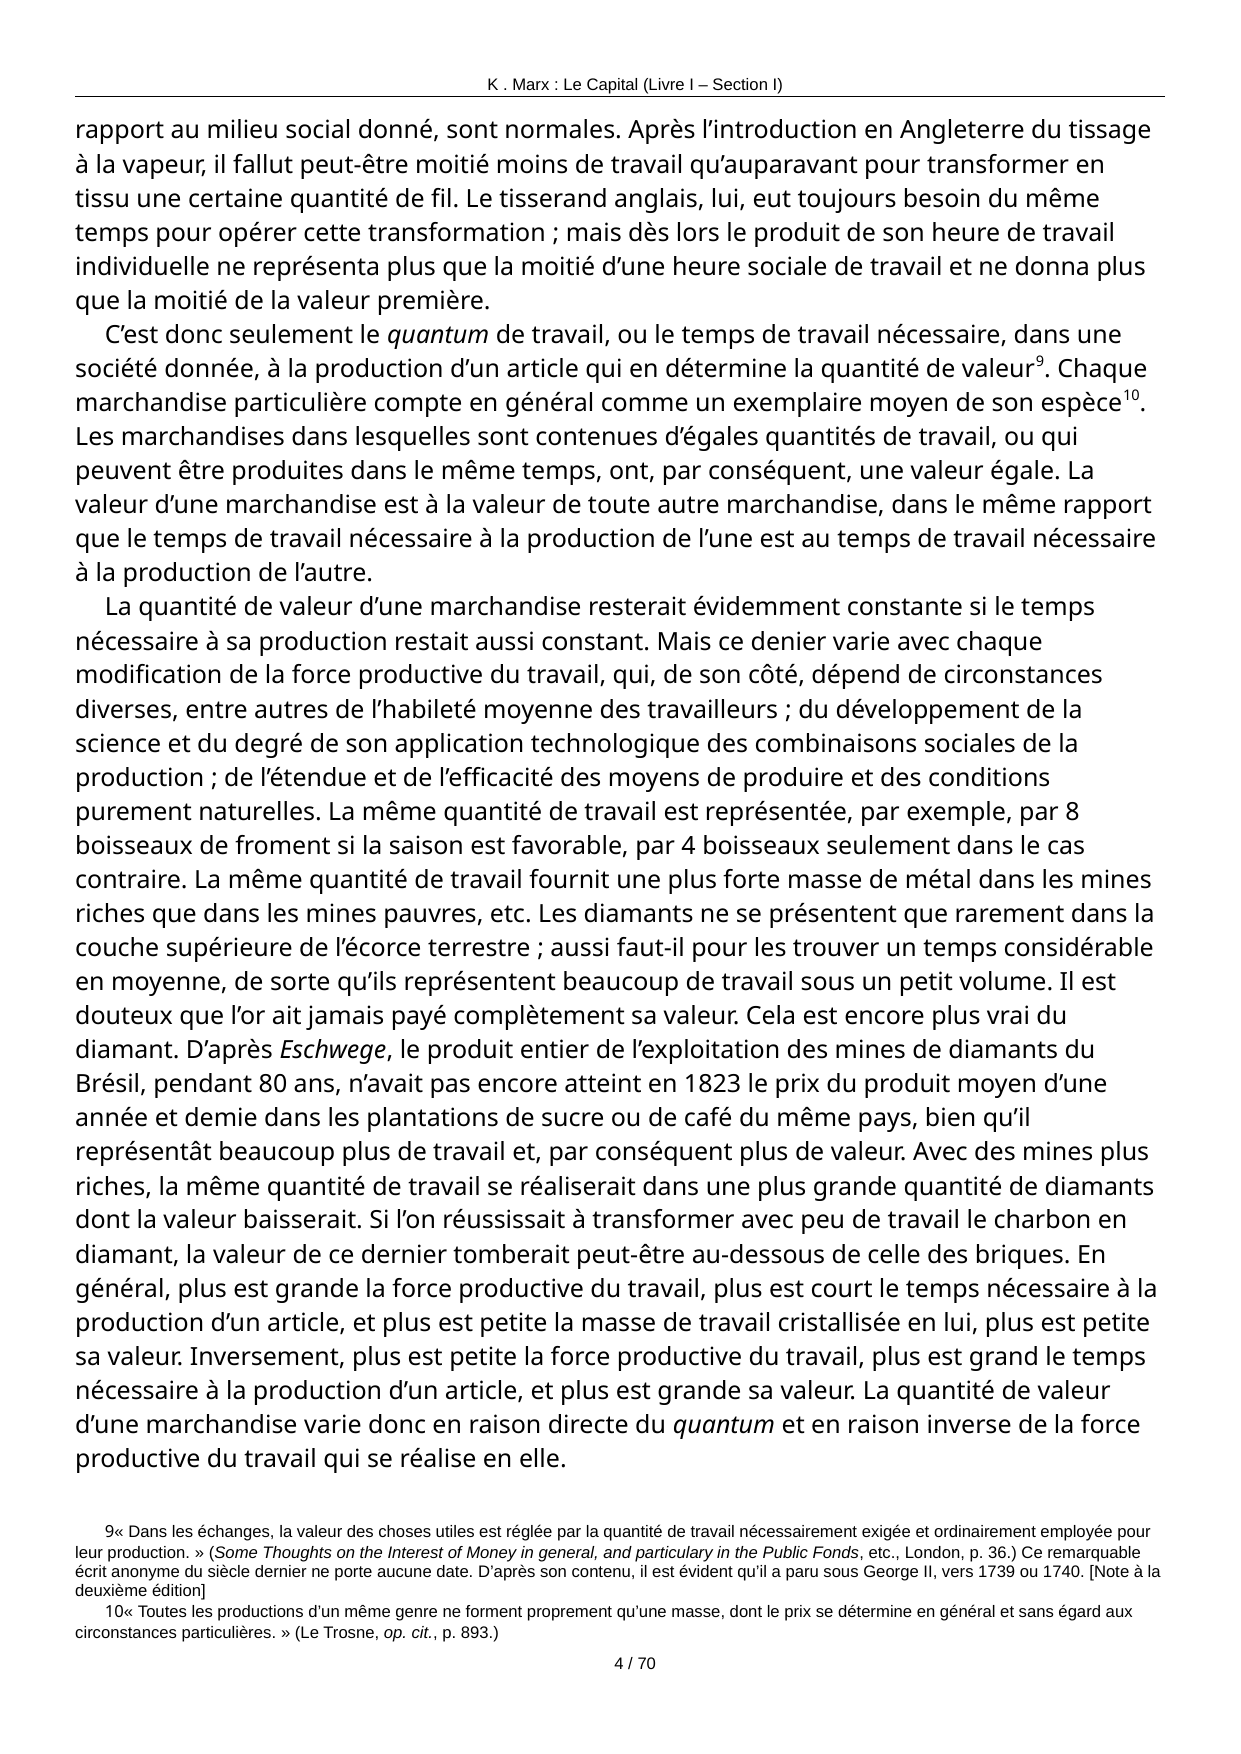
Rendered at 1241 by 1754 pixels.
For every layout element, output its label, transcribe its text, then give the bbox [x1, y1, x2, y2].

text « Toutes les productions d’un même genre ne forment proprement qu’une masse, dont le prix se détermine en général et sans égard aux circonstances particulières. » (Le Trosne, op. cit., p. 893.) [75, 1600, 1165, 1642]
text « Dans les échanges, la valeur des choses utiles est réglée par la quantité de travail nécessairement exigée et ordinairement employée pour leur production. » (Some Thoughts on the Interest of Money in general, and particulary in the Public Fonds, etc., London, p. 36.) Ce remarquable écrit anonyme du siècle dernier ne porte aucune date. D’après son contenu, il est évident qu’il a paru sous George II, vers 1739 ou 1740. [Note à la deuxième édition] [75, 1520, 1165, 1600]
text rapport au milieu social donné, sont normales. Après l’introduction en Angleterre du tissage à la vapeur, il fallut peut-être moitié moins de travail qu’auparavant pour transformer en tissu une certaine quantité de fil. Le tisserand anglais, lui, eut toujours besoin du même temps pour opérer cette transformation ; mais dès lors le produit de son heure de travail individuelle ne représenta plus que la moitié d’une heure sociale de travail et ne donna plus que la moitié de la valeur première. [75, 112, 1165, 317]
text C’est donc seulement le quantum de travail, ou le temps de travail nécessaire, dans une société donnée, à la production d’un article qui en détermine la quantité de valeur. Chaque marchandise particulière compte en général comme un exemplaire moyen de son espèce. Les marchandises dans lesquelles sont contenues d’égales quantités de travail, ou qui peuvent être produites dans le même temps, ont, par conséquent, une valeur égale. La valeur d’une marchandise est à la valeur de toute autre marchandise, dans le même rapport que le temps de travail nécessaire à la production de l’une est au temps de travail nécessaire à la production de l’autre. [75, 317, 1165, 589]
text La quantité de valeur d’une marchandise resterait évidemment constante si le temps nécessaire à sa production restait aussi constant. Mais ce denier varie avec chaque modification de la force productive du travail, qui, de son côté, dépend de circonstances diverses, entre autres de l’habileté moyenne des travailleurs ; du développement de la science et du degré de son application technologique des combinaisons sociales de la production ; de l’étendue et de l’efficacité des moyens de produire et des conditions purement naturelles. La même quantité de travail est représentée, par exemple, par 8 boisseaux de froment si la saison est favorable, par 4 boisseaux seulement dans le cas contraire. La même quantité de travail fournit une plus forte masse de métal dans les mines riches que dans les mines pauvres, etc. Les diamants ne se présentent que rarement dans la couche supérieure de l’écorce terrestre ; aussi faut-il pour les trouver un temps considérable en moyenne, de sorte qu’ils représentent beaucoup de travail sous un petit volume. Il est douteux que l’or ait jamais payé complètement sa valeur. Cela est encore plus vrai du diamant. D’après Eschwege, le produit entier de l’exploitation des mines de diamants du Brésil, pendant 80 ans, n’avait pas encore atteint en 1823 le prix du produit moyen d’une année et demie dans les plantations de sucre ou de café du même pays, bien qu’il représentât beaucoup plus de travail et, par conséquent plus de valeur. Avec des mines plus riches, la même quantité de travail se réaliserait dans une plus grande quantité de diamants dont la valeur baisserait. Si l’on réussissait à transformer avec peu de travail le charbon en diamant, la valeur de ce dernier tomberait peut-être au-dessous de celle des briques. En général, plus est grande la force productive du travail, plus est court le temps nécessaire à la production d’un article, et plus est petite la masse de travail cristallisée en lui, plus est petite sa valeur. Inversement, plus est petite la force productive du travail, plus est grand le temps nécessaire à la production d’un article, et plus est grande sa valeur. La quantité de valeur d’une marchandise varie donc en raison directe du quantum et en raison inverse de la force productive du travail qui se réalise en elle. [75, 589, 1165, 1475]
